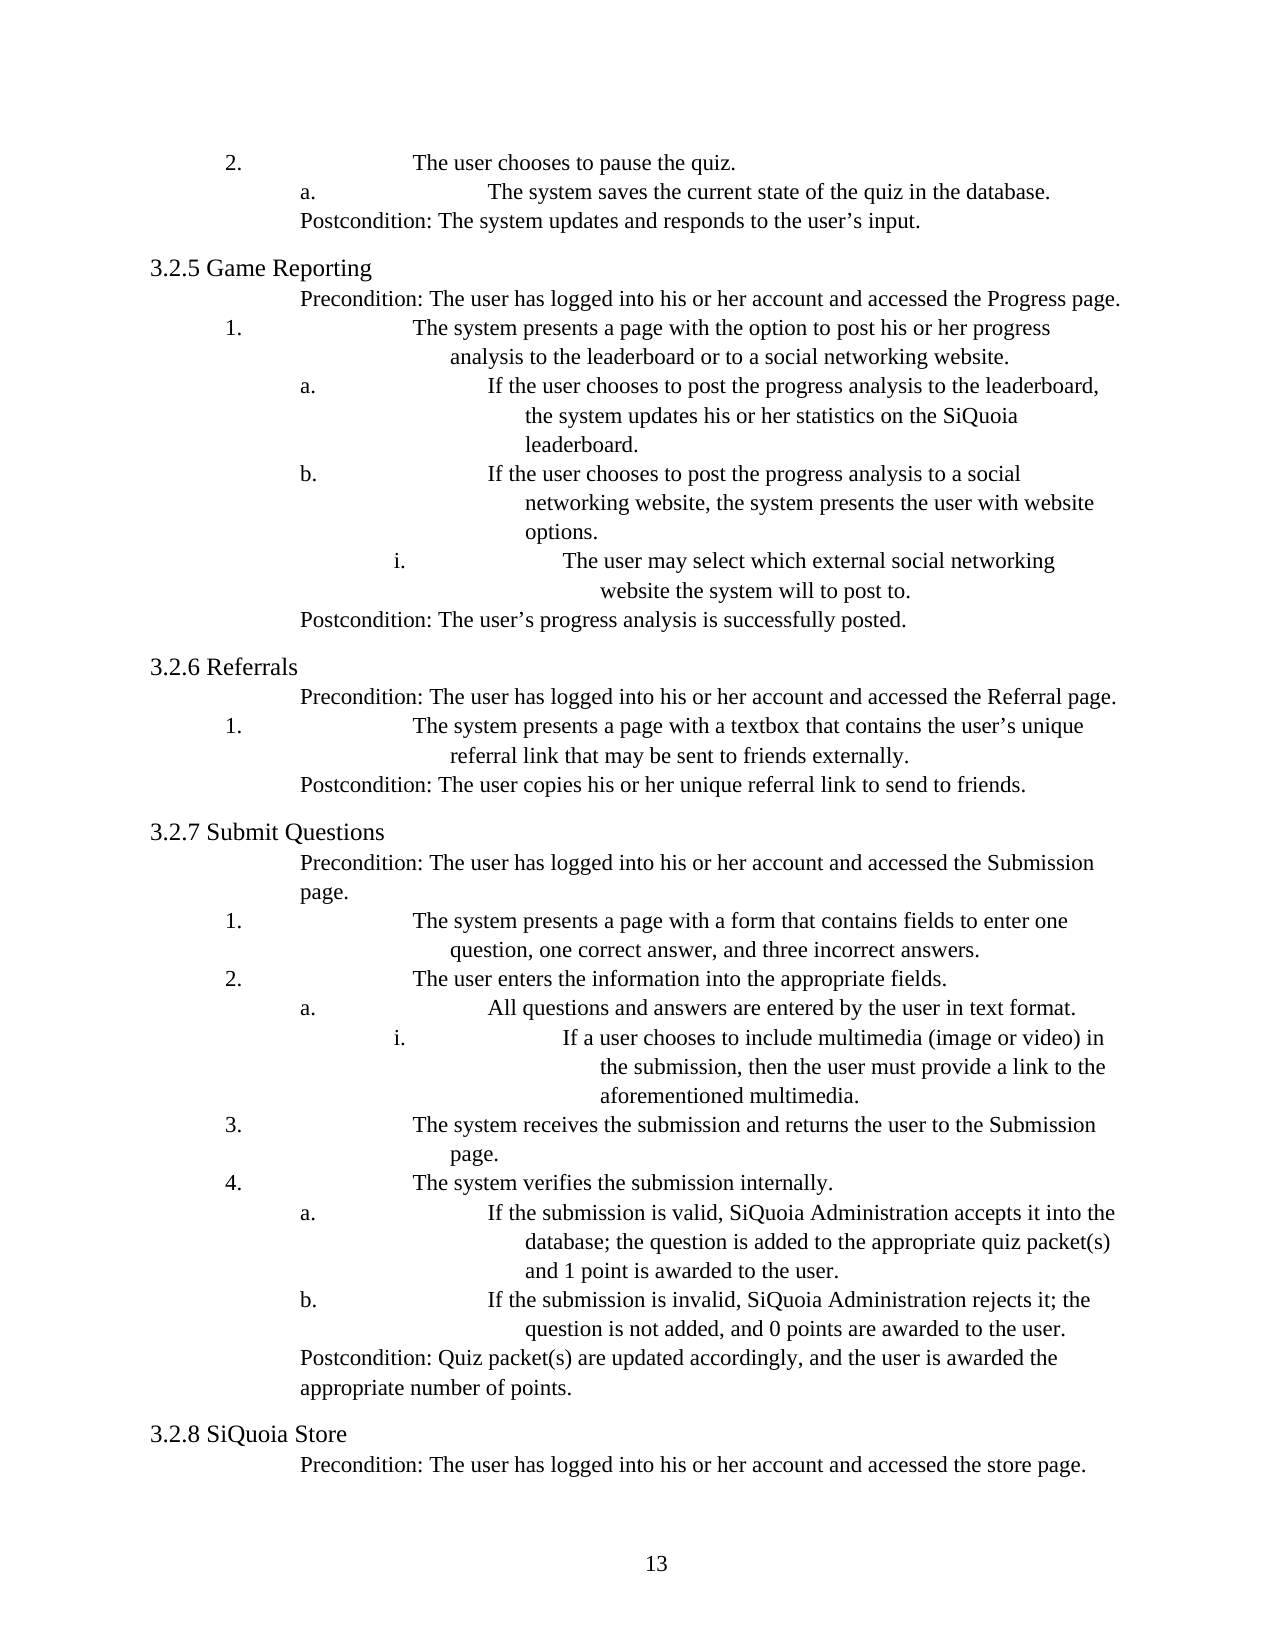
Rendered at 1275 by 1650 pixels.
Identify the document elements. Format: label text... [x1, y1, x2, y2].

subtitle 3.2.7 Submit Questions [150, 818, 1125, 845]
list The system saves the current state of the quiz in the database. [300, 179, 1125, 204]
text Postcondition: The user copies his or her unique referral link to send to friends. [187, 772, 1125, 797]
list The system receives the submission and returns the user to the Submission page. [225, 1112, 1125, 1167]
subtitle 3.2.8 SiQuoia Store [150, 1420, 1125, 1448]
text Postcondition: The user’s progress analysis is successfully posted. [150, 607, 1125, 632]
list If the user chooses to post the progress analysis to the leaderboard, the system updates his or her statistics on the SiQuoia leaderboard. [300, 373, 1125, 457]
list All questions and answers are entered by the user in text format. [300, 995, 1125, 1021]
subtitle 3.2.6 Referrals [150, 653, 1125, 680]
list If the submission is invalid, SiQuoia Administration rejects it; the question is not added, and 0 points are awarded to the user. [300, 1287, 1125, 1342]
text Postcondition: The system updates and responds to the user’s input. [150, 208, 1125, 234]
list The user may select which external social networking website the system will to post to. [394, 548, 1125, 603]
list The system verifies the submission internally. [225, 1170, 1125, 1196]
text Precondition: The user has logged into his or her account and accessed the store page. [262, 1452, 1125, 1477]
text Postcondition: Quiz packet(s) are updated accordingly, and the user is awarded the appropriate number of points. [300, 1345, 1125, 1400]
subtitle 3.2.5 Game Reporting [150, 254, 1125, 282]
list The user enters the information into the appropriate fields. [225, 966, 1125, 992]
list The system presents a page with a form that contains fields to enter one question, one correct answer, and three incorrect answers. [225, 908, 1125, 962]
list If the submission is valid, SiQuoia Administration accepts it into the database; the question is added to the appropriate quiz packet(s) and 1 point is awarded to the user. [300, 1199, 1125, 1283]
list The system presents a page with a textbox that contains the user’s unique referral link that may be sent to friends externally. [225, 713, 1125, 768]
list If a user chooses to include multimedia (image or video) in the submission, then the user must provide a link to the aforementioned multimedia. [394, 1024, 1125, 1108]
list If the user chooses to post the progress analysis to a social networking website, the system presents the user with website options. [300, 461, 1125, 545]
text Precondition: The user has logged into his or her account and accessed the Progress page. [262, 286, 1125, 311]
text Precondition: The user has logged into his or her account and accessed the Referral page. [187, 684, 1125, 710]
list The system presents a page with the option to post his or her progress analysis to the leaderboard or to a social networking website. [225, 315, 1125, 370]
list The user chooses to pause the quiz. [225, 150, 1125, 175]
text Precondition: The user has logged into his or her account and accessed the Submission page. [262, 849, 1125, 904]
